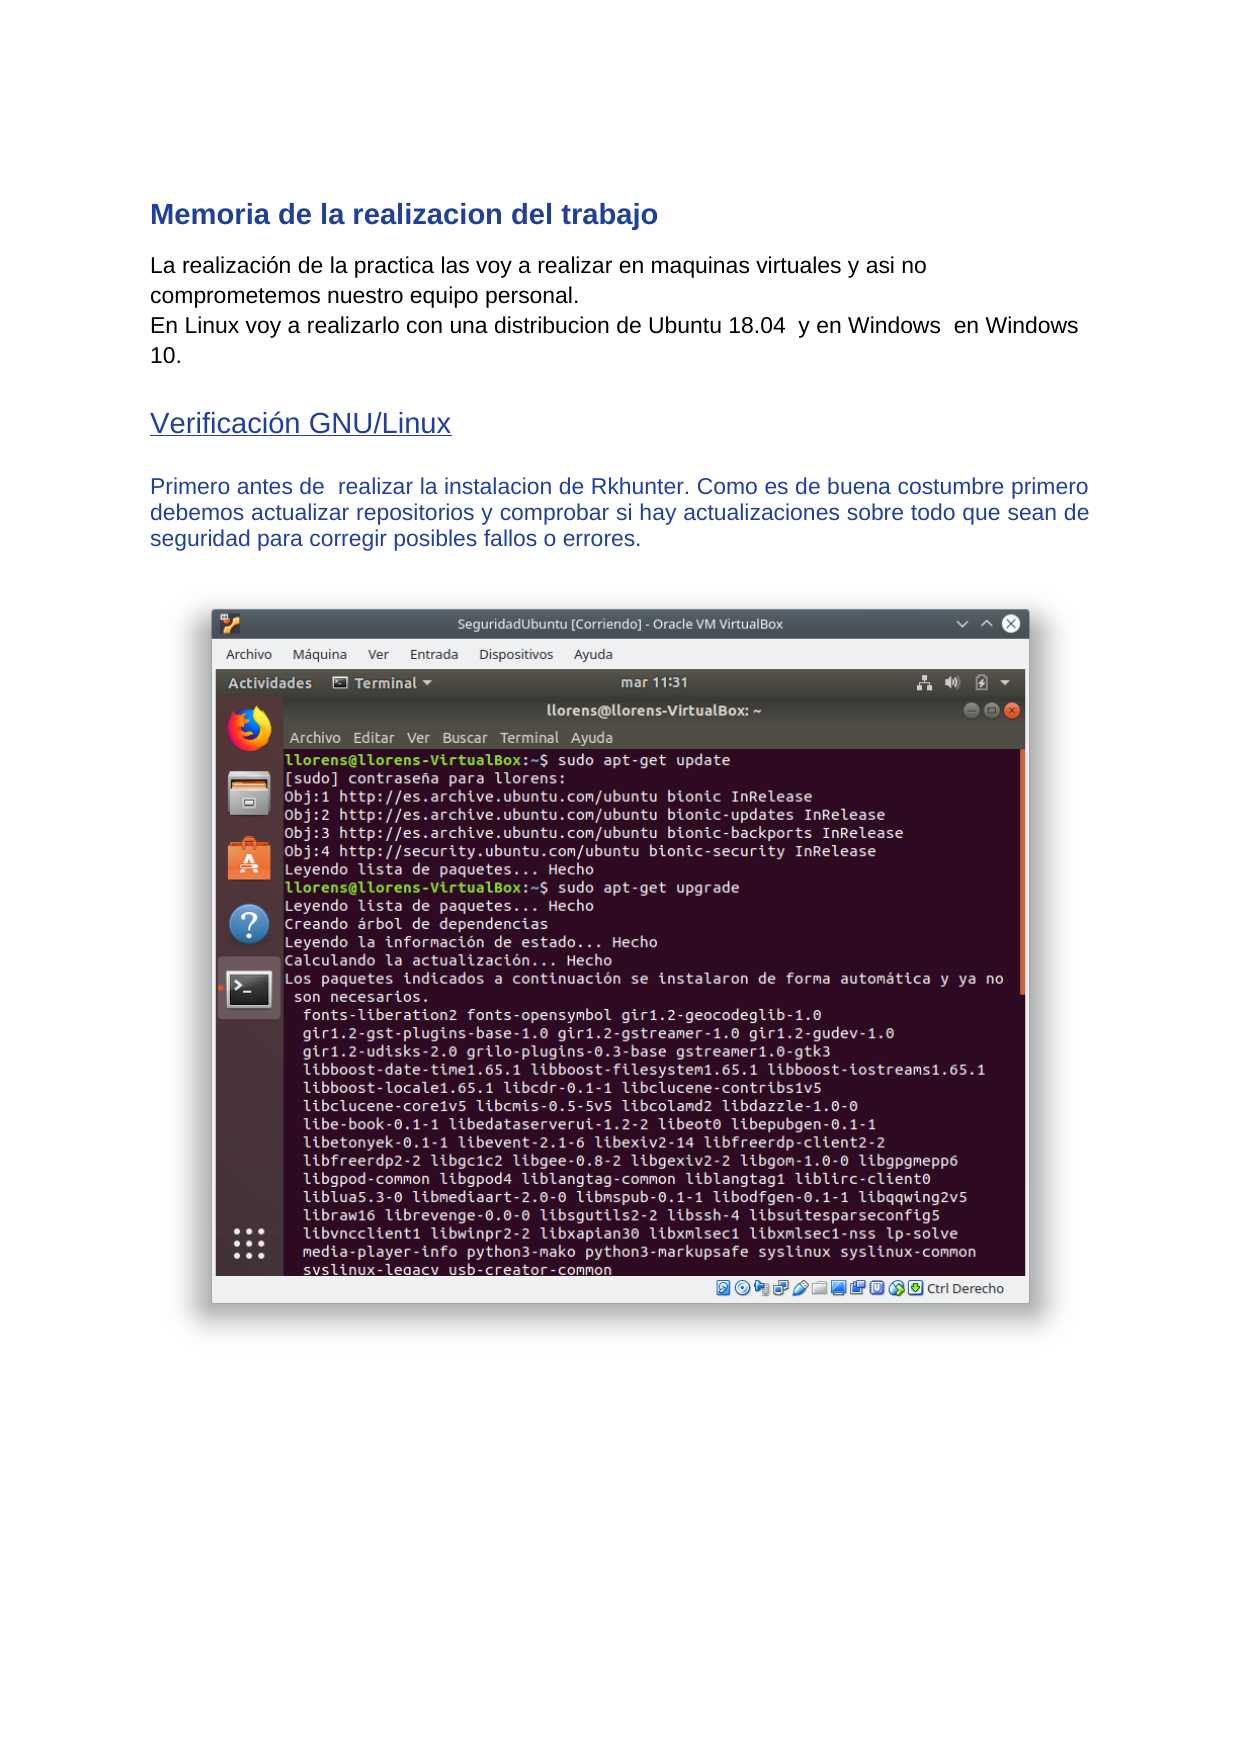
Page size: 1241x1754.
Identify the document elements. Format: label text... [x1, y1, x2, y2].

text Primero antes de realizar la instalacion de Rkhunter. Como es de buena costumbre primero debemos actualizar repositorios y comprobar si hay actualizaciones sobre todo que sean de seguridad para corregir posibles fallos o errores. [150, 473, 1090, 552]
text En Linux voy a realizarlo con una distribucion de Ubuntu 18.04 y en Windows en Windows 10. [150, 312, 1090, 368]
text Memoria de la realizacion del trabajo [150, 197, 1090, 231]
text La realización de la practica las voy a realizar en maquinas virtuales y asi no comprometemos nuestro equipo personal. [150, 252, 1090, 308]
picture [150, 572, 1091, 1365]
subtitle Verificación GNU/Linux [150, 406, 1090, 439]
